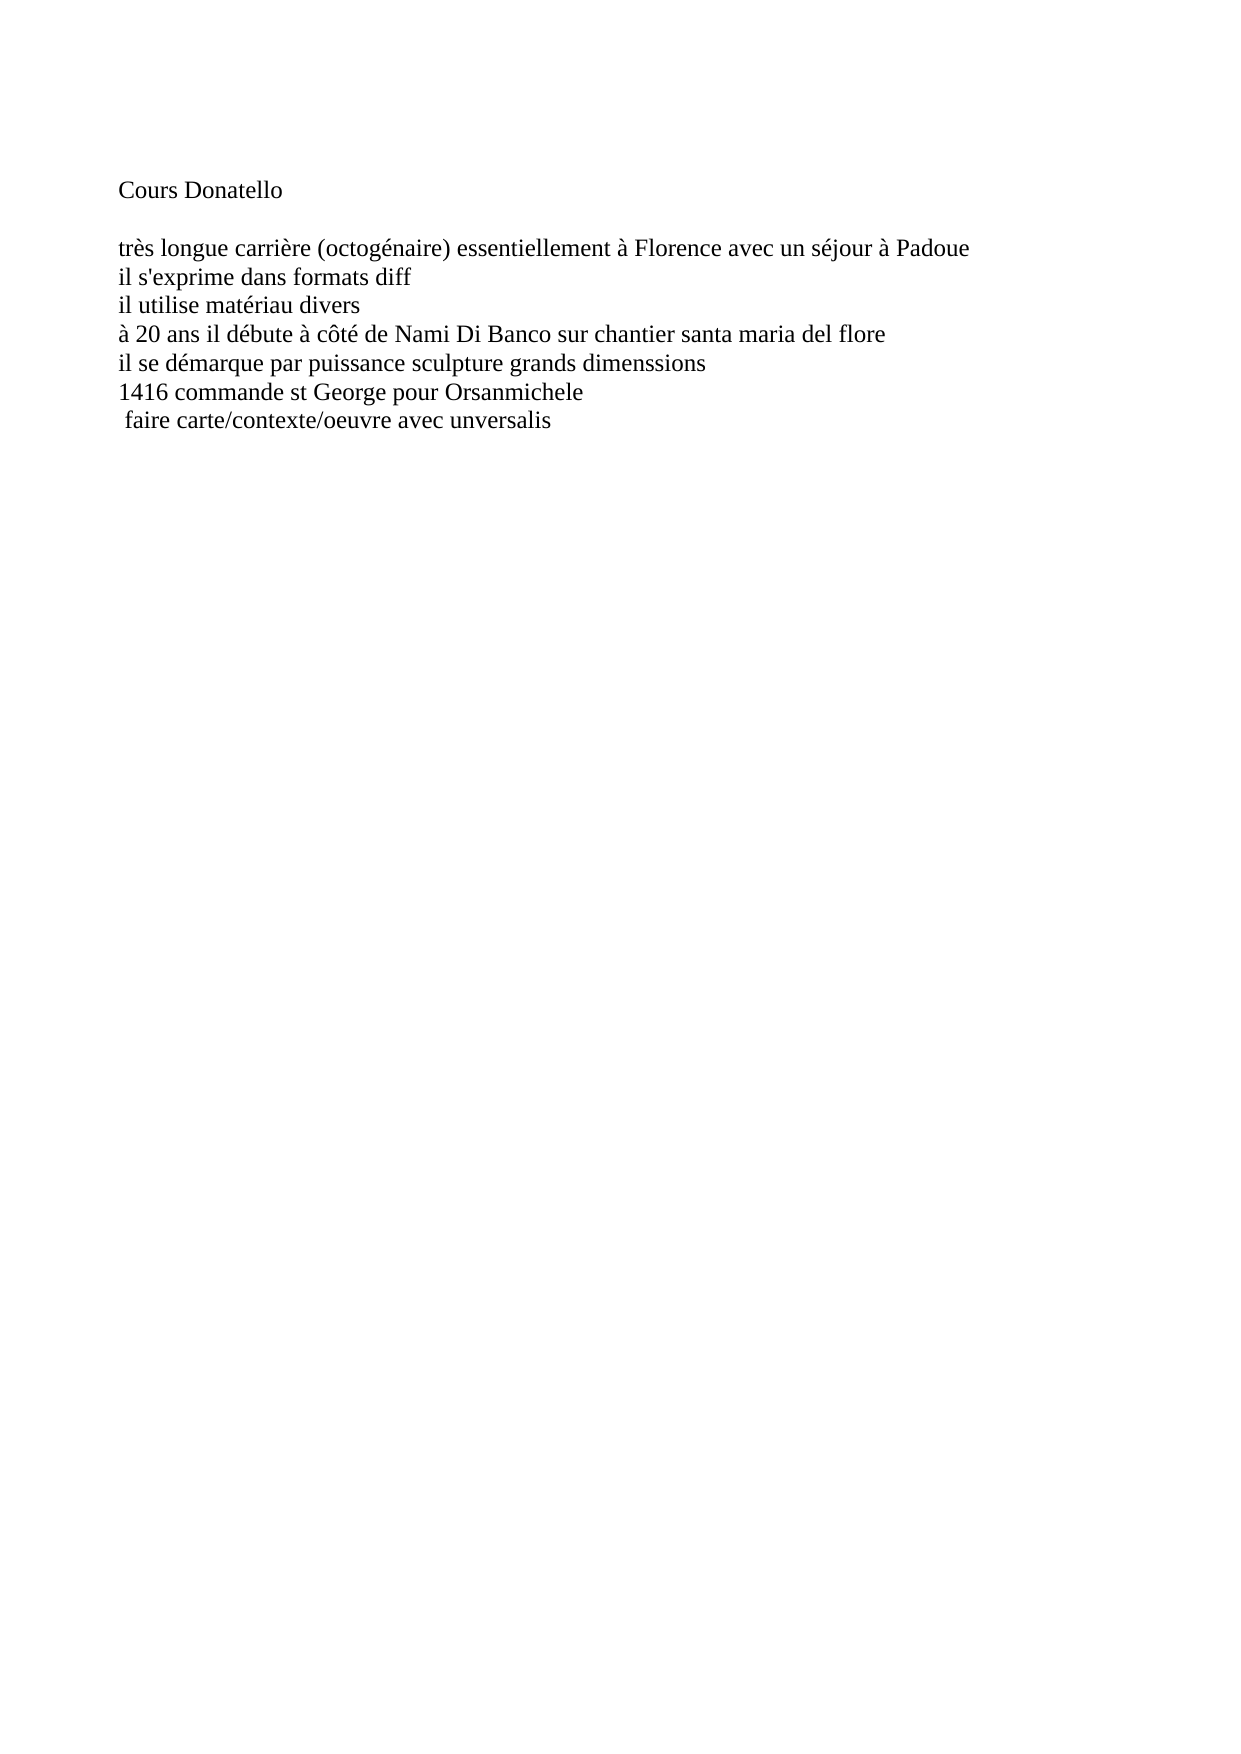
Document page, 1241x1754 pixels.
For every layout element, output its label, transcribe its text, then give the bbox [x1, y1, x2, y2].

text il se démarque par puissance sculpture grands dimenssions [118, 348, 1122, 377]
text Cours Donatello [118, 176, 1122, 204]
text faire carte/contexte/oeuvre avec unversalis [118, 406, 1122, 434]
text très longue carrière (octogénaire) essentiellement à Florence avec un séjour à Padoue [118, 233, 1122, 262]
text 1416 commande st George pour Orsanmichele [118, 377, 1122, 406]
text à 20 ans il débute à côté de Nami Di Banco sur chantier santa maria del flore [118, 319, 1122, 348]
text il s'exprime dans formats diff [118, 262, 1122, 291]
text il utilise matériau divers [118, 291, 1122, 319]
